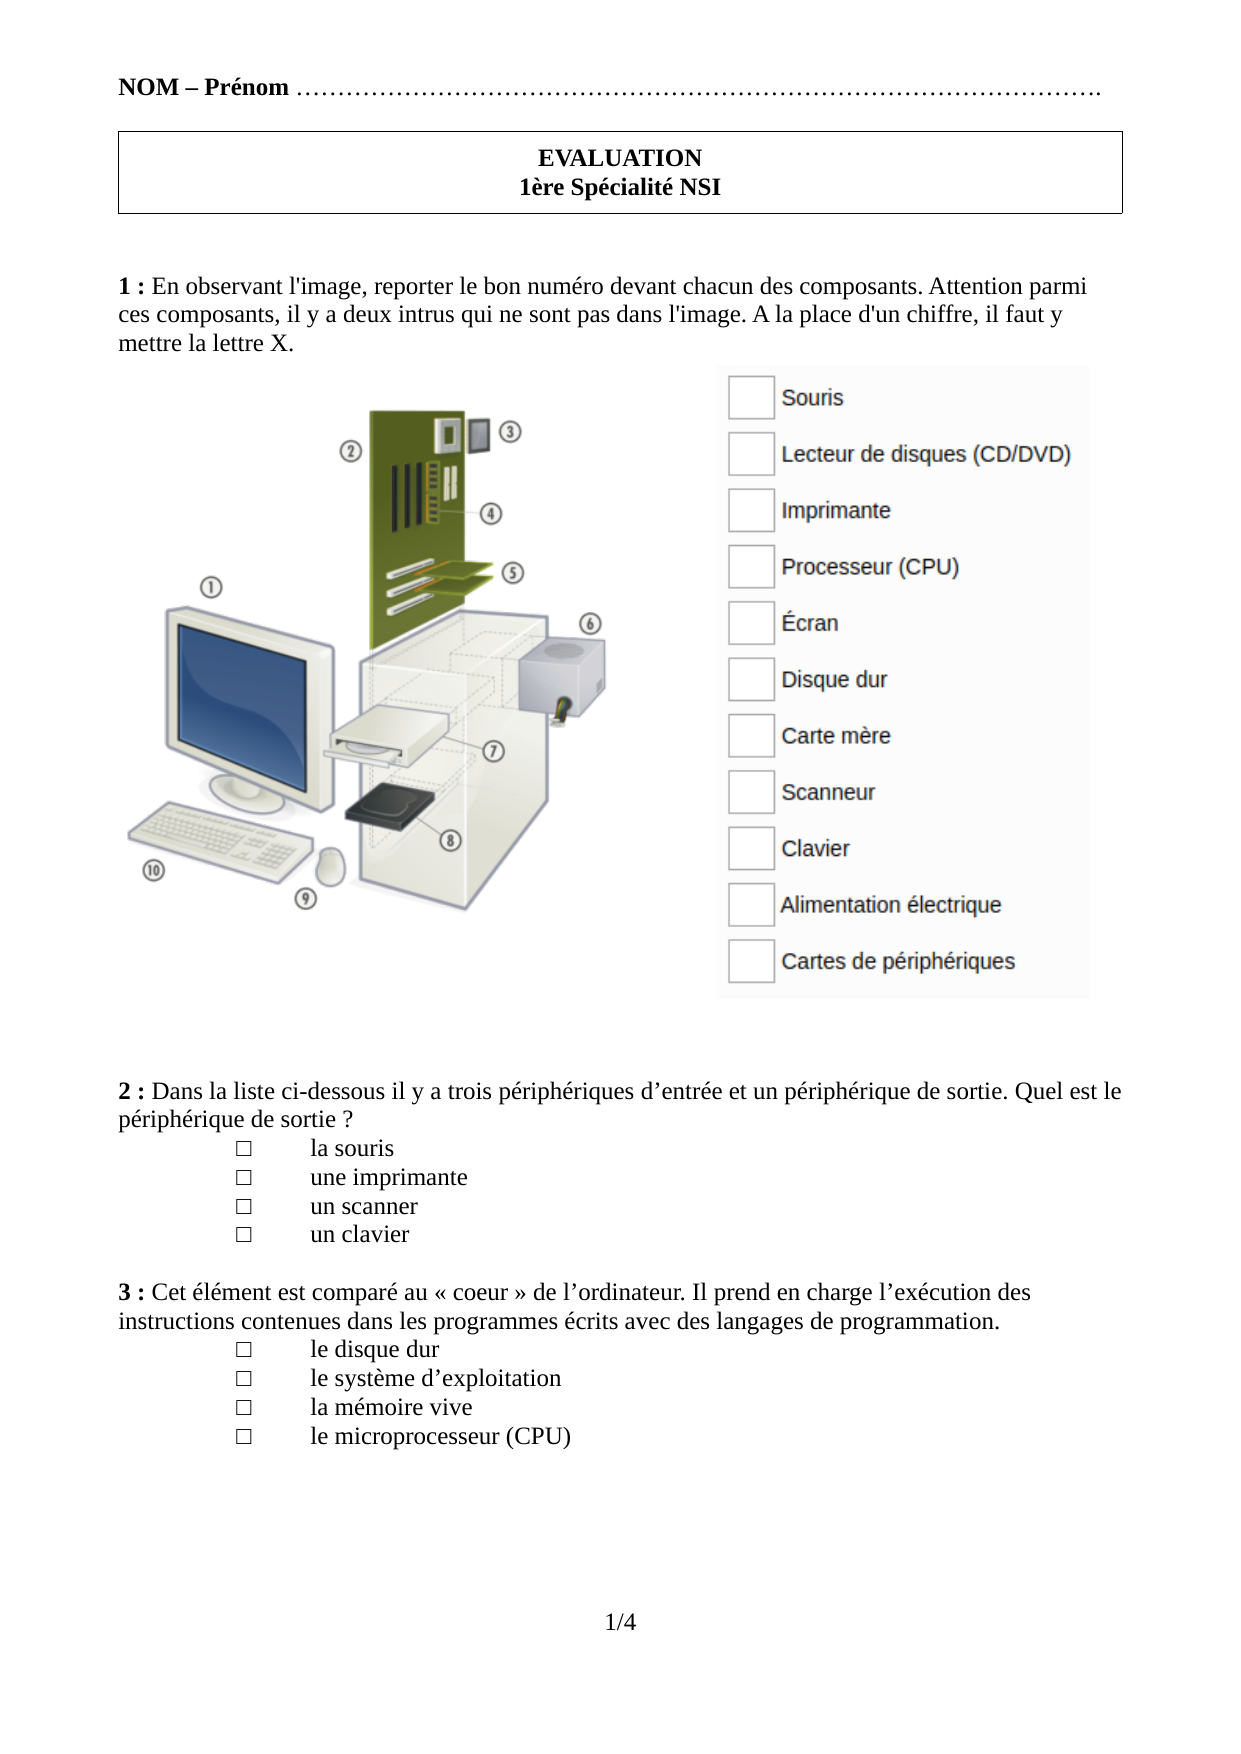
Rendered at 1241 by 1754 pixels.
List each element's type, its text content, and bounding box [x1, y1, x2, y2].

picture [116, 385, 618, 925]
text □ le disque dur [236, 1334, 1122, 1363]
text 3 : Cet élément est comparé au « coeur » de l’ordinateur. Il prend en charge l’exécution des instructions contenues dans les programmes écrits avec des langages de programmation. [118, 1277, 1122, 1334]
text 2 : Dans la liste ci-dessous il y a trois périphériques d’entrée et un périphérique de sortie. Quel est le périphérique de sortie ? [118, 1076, 1122, 1133]
picture [716, 365, 1090, 999]
text □ un clavier [236, 1219, 1122, 1248]
text □ un scanner [236, 1191, 1122, 1219]
text 1ère Spécialité NSI [119, 160, 1122, 213]
text □ la souris [236, 1133, 1122, 1162]
text □ la mémoire vive [236, 1392, 1122, 1421]
text EVALUATION [119, 132, 1122, 160]
text 1 : En observant l'image, reporter le bon numéro devant chacun des composants. Attention parmi ces composants, il y a deux intrus qui ne sont pas dans l'image. A la place d'un chiffre, il faut y mettre la lettre X. [118, 271, 1122, 357]
text □ une imprimante [236, 1162, 1122, 1191]
text □ le microprocesseur (CPU) [236, 1421, 1122, 1449]
text □ le système d’exploitation [236, 1363, 1122, 1392]
